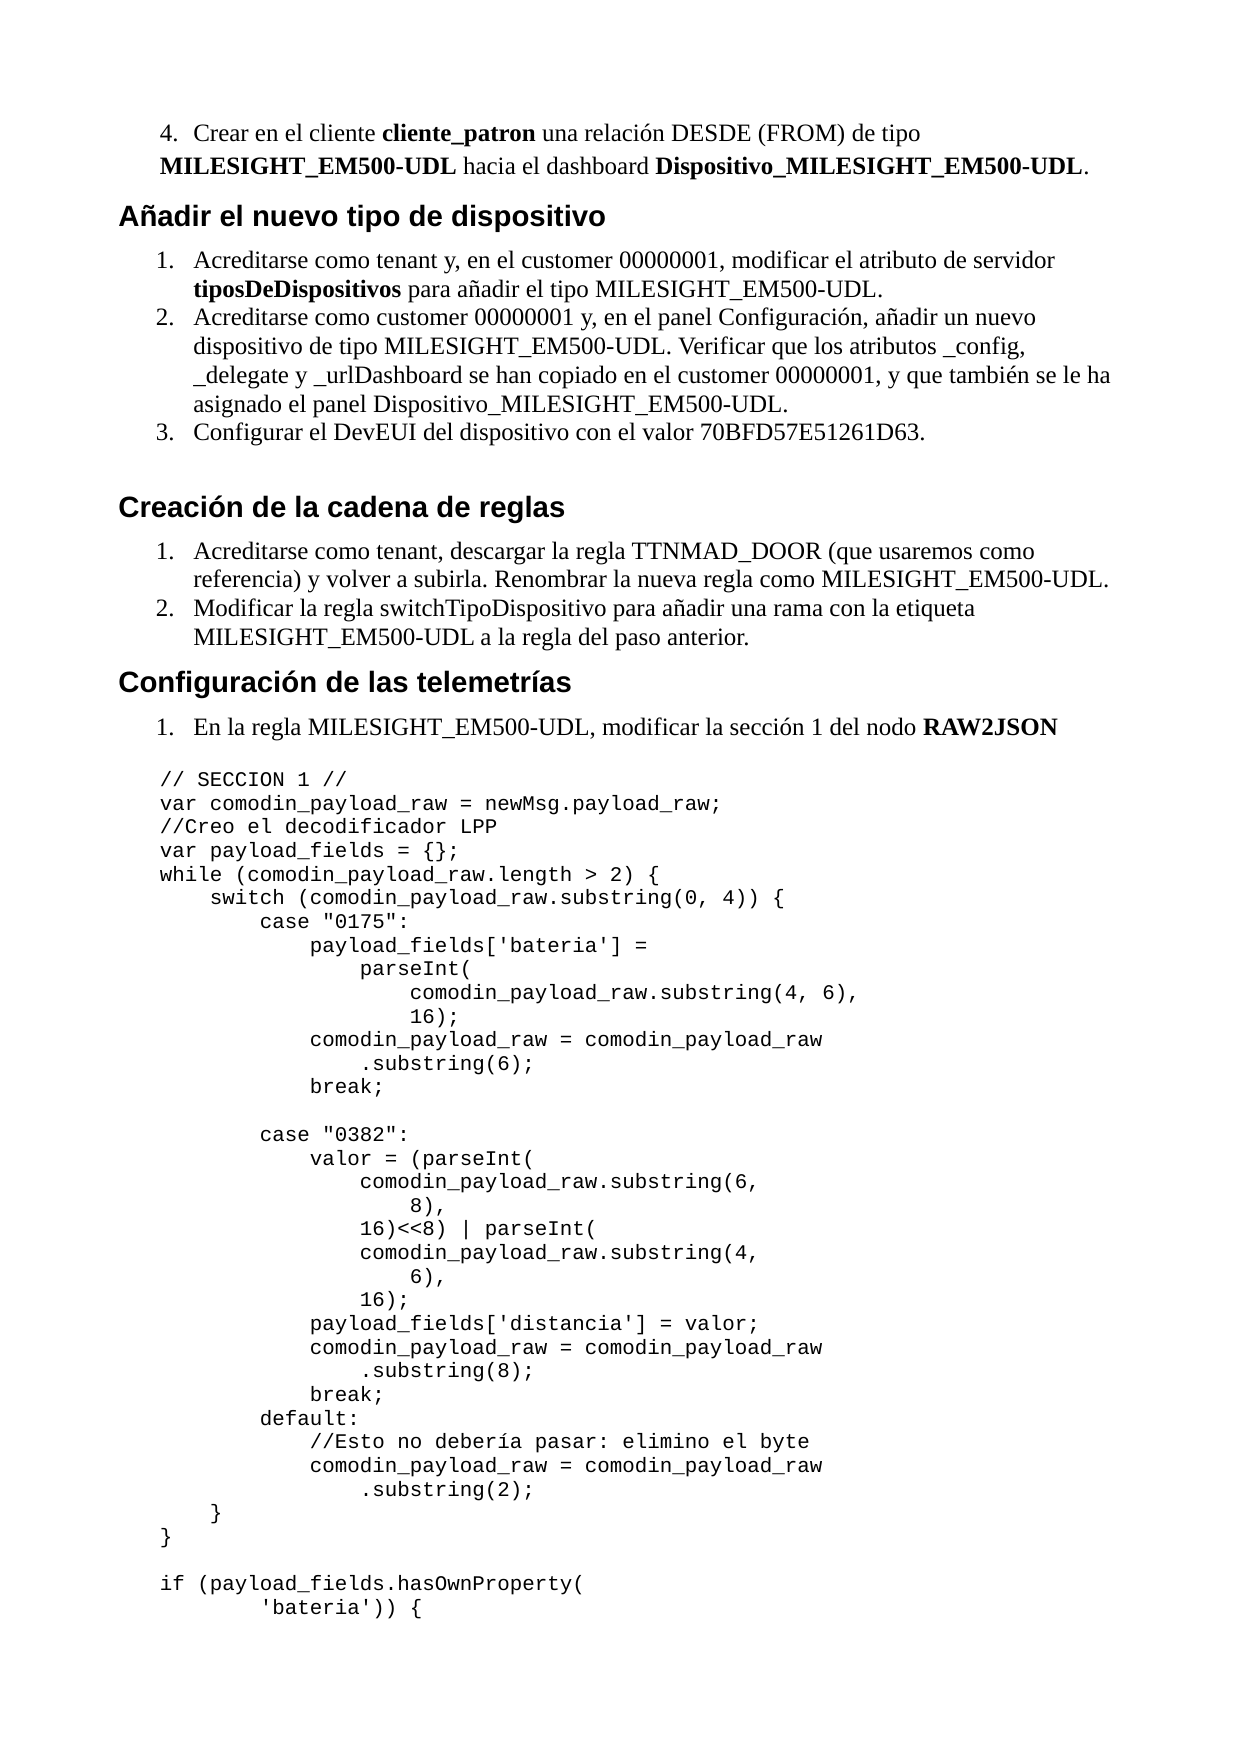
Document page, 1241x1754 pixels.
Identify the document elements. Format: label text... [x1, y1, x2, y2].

text .substring(8); [159, 1360, 1122, 1384]
text if (payload_fields.hasOwnProperty( [159, 1573, 1122, 1597]
text 6), [159, 1266, 1122, 1289]
text comodin_payload_raw.substring(6, [159, 1171, 1122, 1195]
text 16); [159, 1289, 1122, 1313]
text break; [159, 1077, 1122, 1100]
list Configurar el DevEUI del dispositivo con el valor 70BFD57E51261D63. [156, 417, 1122, 446]
list Crear en el cliente cliente_patron una relación DESDE (FROM) de tipo MILESIGHT_EM500-UDL hacia el dashboard Dispositivo_MILESIGHT_EM500-UDL. [159, 118, 1122, 180]
subtitle Creación de la cadena de reglas [118, 489, 1122, 523]
subtitle Configuración de las telemetrías [118, 665, 1122, 699]
text break; [159, 1384, 1122, 1408]
text // SECCION 1 // [159, 769, 1122, 793]
subtitle Añadir el nuevo tipo de dispositivo [118, 199, 1122, 232]
text comodin_payload_raw.substring(4, [159, 1242, 1122, 1266]
list En la regla MILESIGHT_EM500-UDL, modificar la sección 1 del nodo RAW2JSON [156, 712, 1122, 740]
text 16)<<8) | parseInt( [159, 1218, 1122, 1242]
text 'bateria')) { [159, 1597, 1122, 1620]
list Modificar la regla switchTipoDispositivo para añadir una rama con la etiqueta MILESIGHT_EM500-UDL a la regla del paso anterior. [156, 593, 1122, 651]
text case "0175": [159, 911, 1122, 935]
text 16); [159, 1006, 1122, 1029]
text comodin_payload_raw = comodin_payload_raw [159, 1029, 1122, 1053]
text //Esto no debería pasar: elimino el byte [159, 1431, 1122, 1455]
text //Creo el decodificador LPP [159, 816, 1122, 840]
text var comodin_payload_raw = newMsg.payload_raw; [159, 793, 1122, 816]
text .substring(6); [159, 1053, 1122, 1077]
text payload_fields['bateria'] = [159, 935, 1122, 958]
text var payload_fields = {}; [159, 840, 1122, 864]
text .substring(2); [159, 1478, 1122, 1502]
text payload_fields['distancia'] = valor; [159, 1313, 1122, 1337]
text comodin_payload_raw.substring(4, 6), [159, 982, 1122, 1006]
text valor = (parseInt( [159, 1147, 1122, 1171]
text switch (comodin_payload_raw.substring(0, 4)) { [159, 887, 1122, 911]
text comodin_payload_raw = comodin_payload_raw [159, 1337, 1122, 1360]
text 8), [159, 1195, 1122, 1218]
text comodin_payload_raw = comodin_payload_raw [159, 1455, 1122, 1478]
text case "0382": [159, 1124, 1122, 1147]
list Acreditarse como tenant y, en el customer 00000001, modificar el atributo de servidor tiposDeDispositivos para añadir el tipo MILESIGHT_EM500-UDL. [156, 245, 1122, 302]
list Acreditarse como tenant, descargar la regla TTNMAD_DOOR (que usaremos como referencia) y volver a subirla. Renombrar la nueva regla como MILESIGHT_EM500-UDL. [156, 536, 1122, 593]
text while (comodin_payload_raw.length > 2) { [159, 864, 1122, 887]
text } [159, 1502, 1122, 1526]
list Acreditarse como customer 00000001 y, en el panel Configuración, añadir un nuevo dispositivo de tipo MILESIGHT_EM500-UDL. Verificar que los atributos _config, _delegate y _urlDashboard se han copiado en el customer 00000001, y que también se le ha asignado el panel Dispositivo_MILESIGHT_EM500-UDL. [156, 302, 1122, 417]
text parseInt( [159, 958, 1122, 982]
text } [159, 1526, 1122, 1549]
text default: [159, 1408, 1122, 1431]
